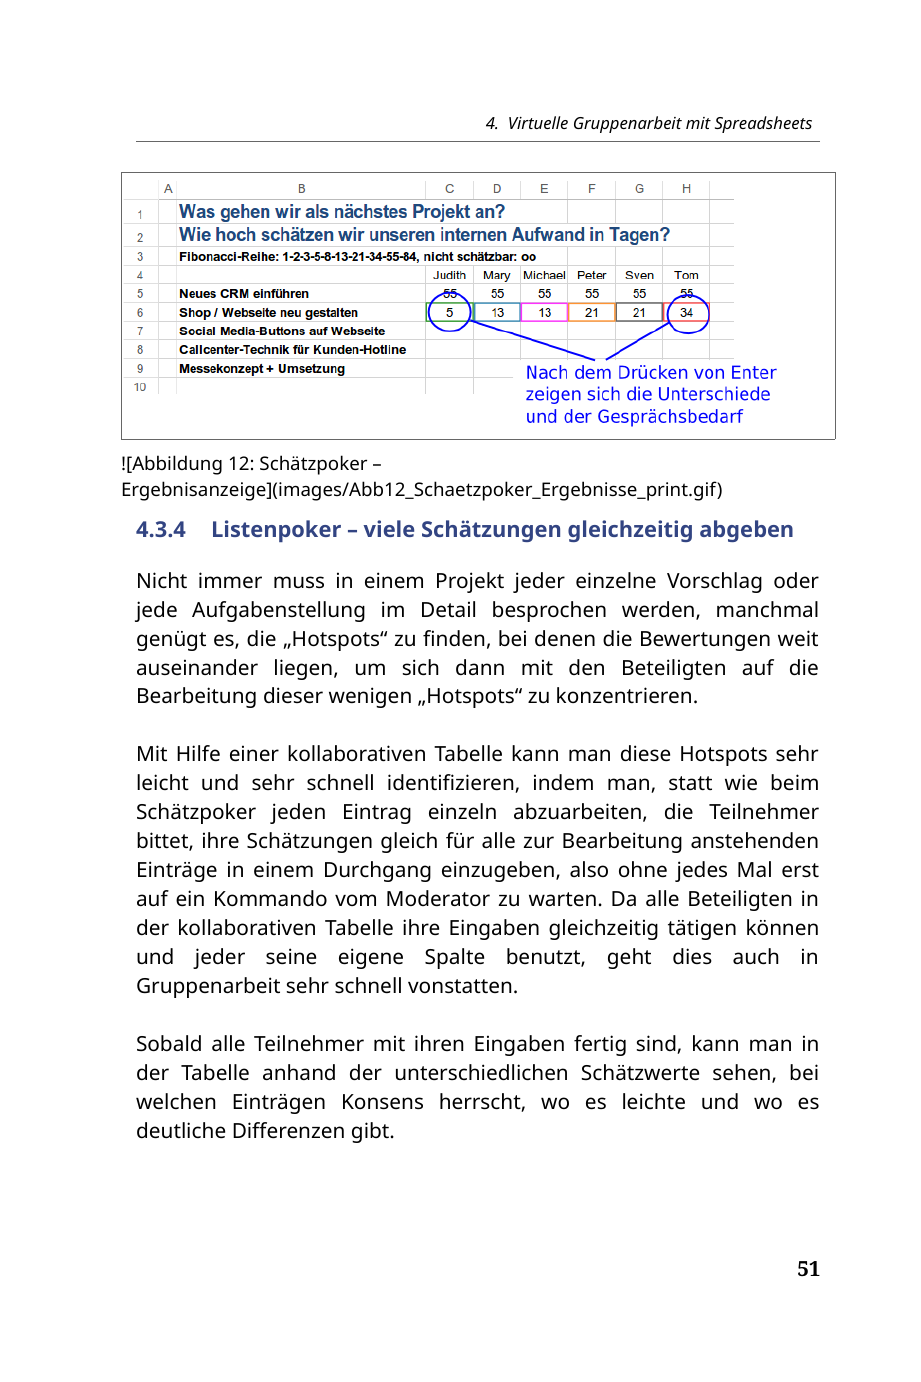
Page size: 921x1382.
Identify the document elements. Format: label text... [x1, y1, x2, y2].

text [122, 173, 835, 439]
picture [123, 175, 833, 436]
text Mit Hilfe einer kollaborativen Tabelle kann man diese Hotspots sehr leicht und sehr schnell identifizieren, indem man, statt wie beim Schätzpoker jeden Eintrag einzeln abzuarbeiten, die Teilnehmer bittet, ihre Schätzungen gleich für alle zur Bearbeitung anstehenden Einträge in einem Durchgang einzugeben, also ohne jedes Mal erst auf ein Kommando vom Moderator zu warten. Da alle Beteiligten in der kollaborativen Tabelle ihre Eingaben gleichzeitig tätigen können und jeder seine eigene Spalte benutzt, geht dies auch in Gruppenarbeit sehr schnell vonstatten. [136, 718, 820, 999]
subtitle Listenpoker – viele Schätzungen gleichzeitig abgeben [136, 502, 820, 543]
text Nicht immer muss in einem Projekt jeder einzelne Vorschlag oder jede Aufgabenstellung im Detail besprochen werden, manchmal genügt es, die „Hotspots“ zu finden, bei denen die Bewertungen weit auseinander liegen, um sich dann mit den Beteiligten auf die Bearbeitung dieser wenigen „Hotspots“ zu konzentrieren. [136, 556, 820, 710]
text [121, 159, 835, 172]
text ![Abbildung 12: Schätzpoker – Ergebnisanzeige](images/Abb12_Schaetzpoker_Ergebnisse_print.gif) [121, 440, 835, 502]
text Sobald alle Teilnehmer mit ihren Eingaben fertig sind, kann man in der Tabelle anhand der unterschiedlichen Schätzwerte sehen, bei welchen Einträgen Konsens herrscht, wo es leichte und wo es deutliche Differenzen gibt. [136, 1007, 820, 1144]
